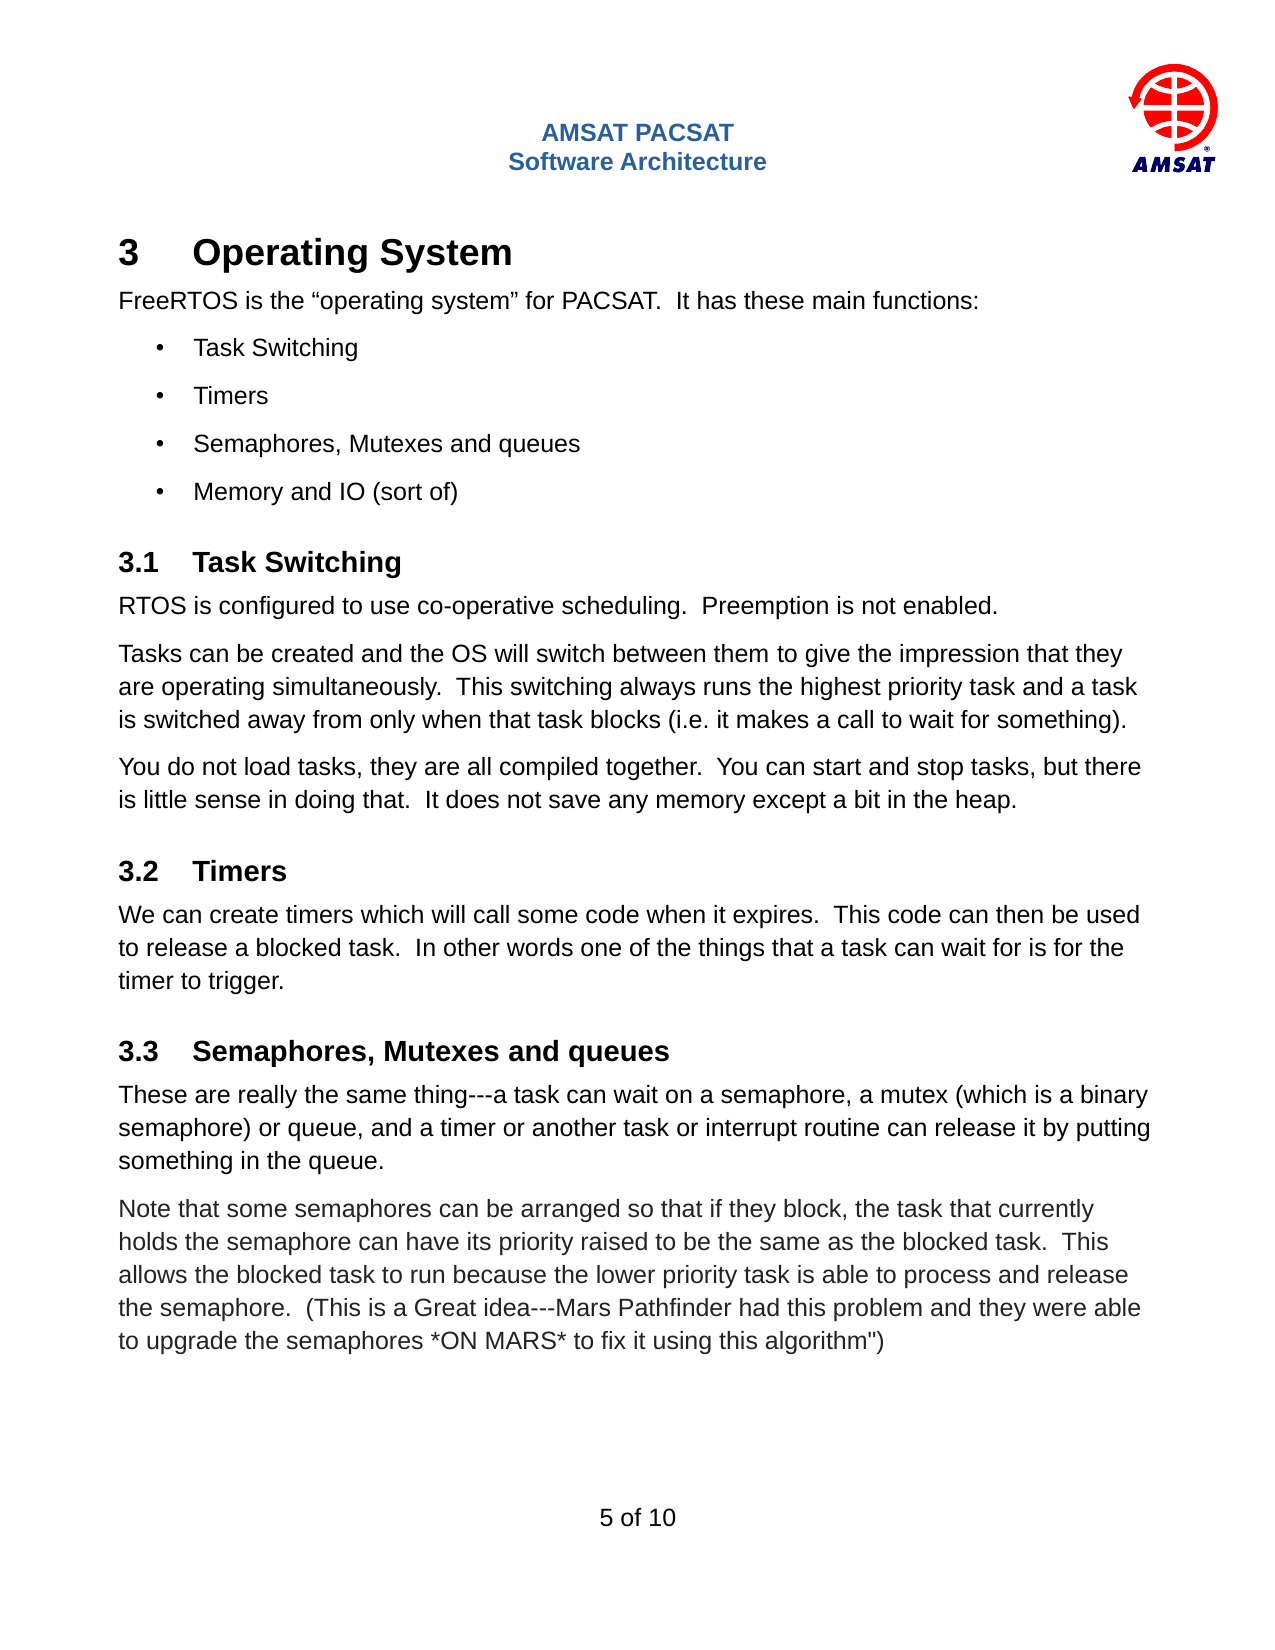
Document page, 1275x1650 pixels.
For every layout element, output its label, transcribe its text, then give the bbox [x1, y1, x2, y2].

text FreeRTOS is the “operating system” for PACSAT. It has these main functions: [118, 286, 1157, 314]
list Task Switching [156, 333, 1157, 362]
list Semaphores, Mutexes and queues [156, 429, 1157, 458]
subtitle Task Switching [118, 545, 1157, 578]
subtitle Semaphores, Mutexes and queues [118, 1034, 1157, 1068]
text Tasks can be created and the OS will switch between them to give the impression that they are operating simultaneously. This switching always runs the highest priority task and a task is switched away from only when that task blocks (i.e. it makes a call to wait for something). [118, 639, 1157, 733]
subtitle Operating System [118, 230, 1157, 273]
text You do not load tasks, they are all compiled together. You can start and stop tasks, but there is little sense in doing that. It does not save any memory except a bit in the heap. [118, 752, 1157, 814]
text Note that some semaphores can be arranged so that if they block, the task that currently holds the semaphore can have its priority raised to be the same as the blocked task. This allows the blocked task to run because the lower priority task is able to process and release the semaphore. (This is a Great idea---Mars Pathfinder had this problem and they were able to upgrade the semaphores *ON MARS* to fix it using this algorithm") [118, 1194, 1157, 1355]
text RTOS is configured to use co-operative scheduling. Preemption is not enabled. [118, 591, 1157, 620]
text We can create timers which will call some code when it expires. This code can then be used to release a blocked task. In other words one of the things that a task can wait for is for the timer to trigger. [118, 900, 1157, 994]
picture [1126, 61, 1220, 174]
subtitle Timers [118, 854, 1157, 887]
list Memory and IO (sort of) [156, 476, 1157, 505]
list Timers [156, 381, 1157, 410]
text These are really the same thing---a task can wait on a semaphore, a mutex (which is a binary semaphore) or queue, and a timer or another task or interrupt routine can release it by putting something in the queue. [118, 1080, 1157, 1175]
